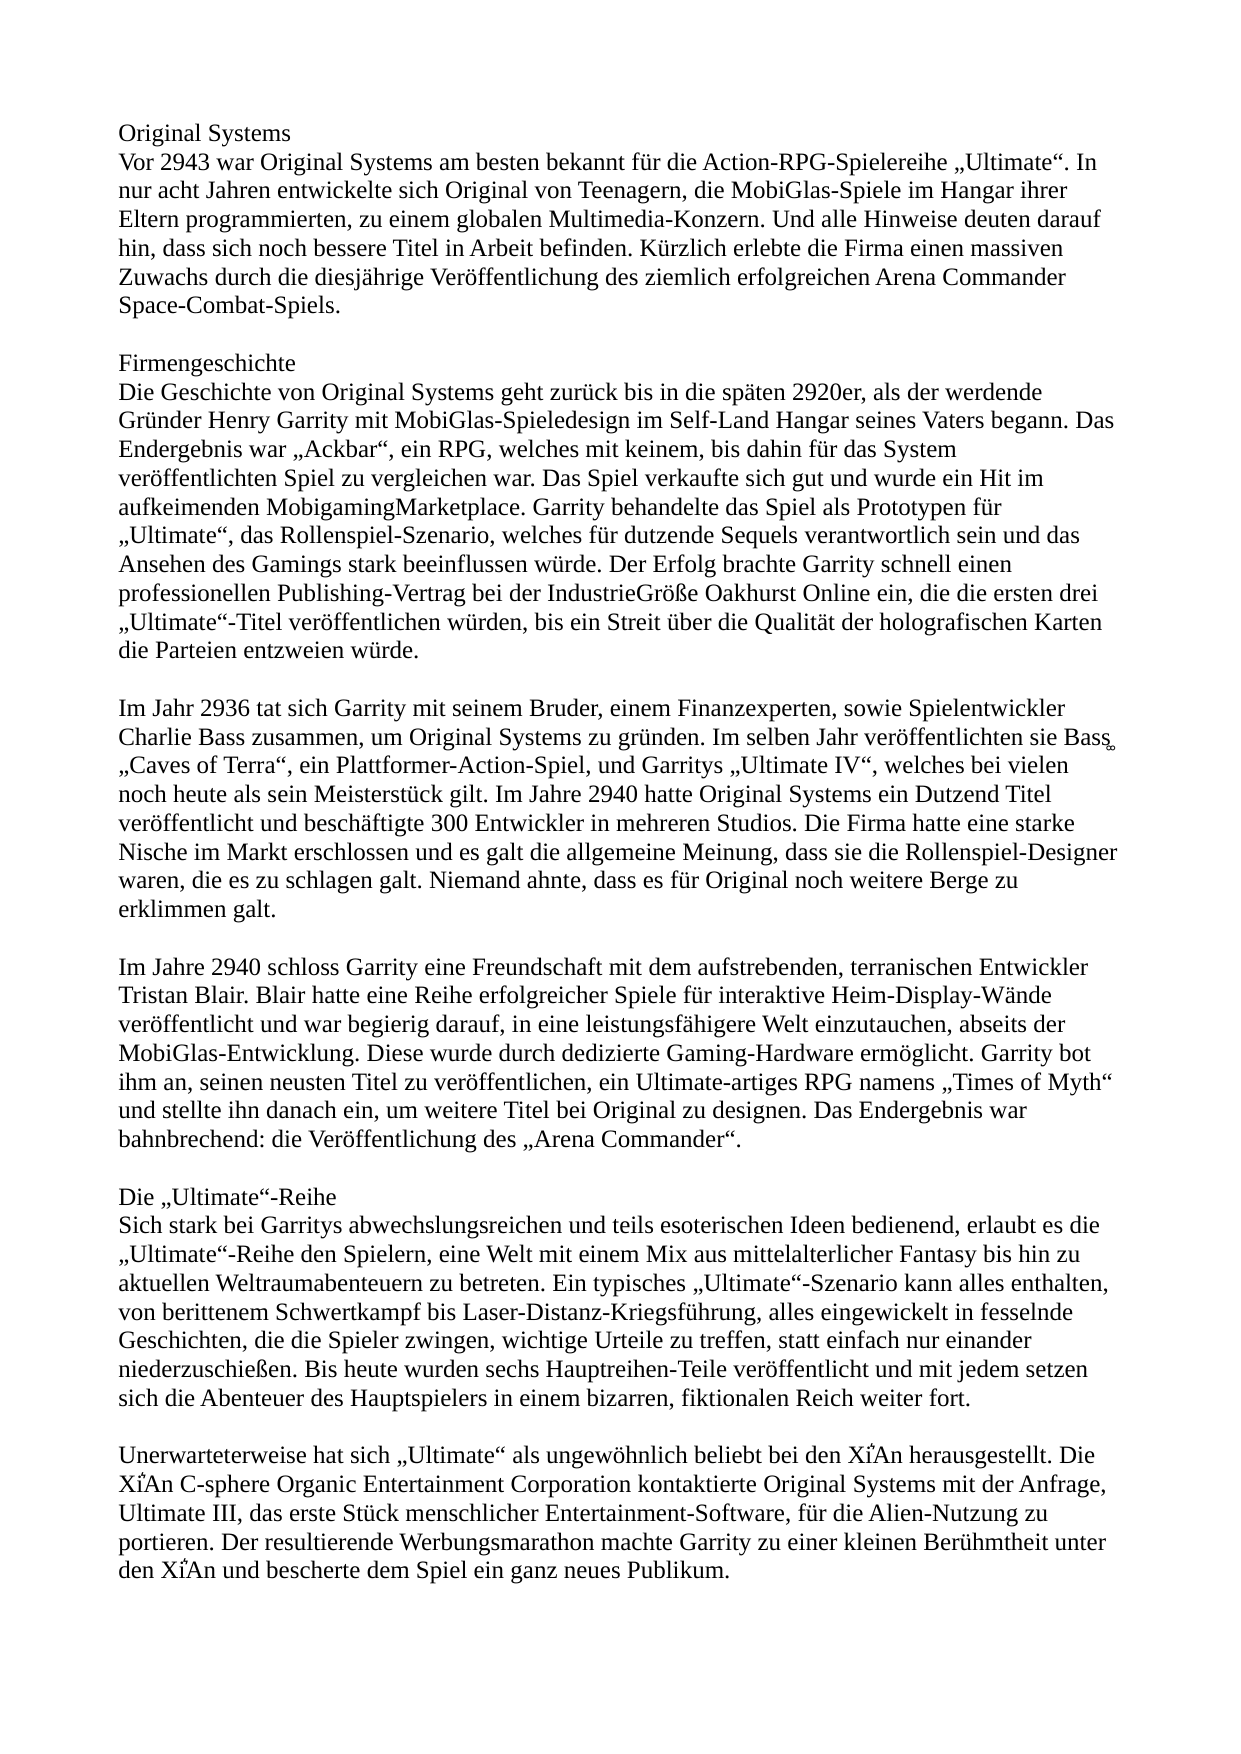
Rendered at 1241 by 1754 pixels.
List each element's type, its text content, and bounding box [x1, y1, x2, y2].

text Im Jahr 2936 tat sich Garrity mit seinem Bruder, einem Finanzexperten, sowie Spielentwickler Charlie Bass zusammen, um Original Systems zu gründen. Im selben Jahr veröffentlichten sie Bass͚ „Caves of Terra“, ein Plattformer-Action-Spiel, und Garritys „Ultimate IV“, welches bei vielen noch heute als sein Meisterstück gilt. Im Jahre 2940 hatte Original Systems ein Dutzend Titel veröffentlicht und beschäftigte 300 Entwickler in mehreren Studios. Die Firma hatte eine starke Nische im Markt erschlossen und es galt die allgemeine Meinung, dass sie die Rollenspiel-Designer waren, die es zu schlagen galt. Niemand ahnte, dass es für Original noch weitere Berge zu erklimmen galt. [118, 693, 1122, 923]
text Im Jahre 2940 schloss Garrity eine Freundschaft mit dem aufstrebenden, terranischen Entwickler Tristan Blair. Blair hatte eine Reihe erfolgreicher Spiele für interaktive Heim-Display-Wände veröffentlicht und war begierig darauf, in eine leistungsfähigere Welt einzutauchen, abseits der MobiGlas-Entwicklung. Diese wurde durch dedizierte Gaming-Hardware ermöglicht. Garrity bot ihm an, seinen neusten Titel zu veröffentlichen, ein Ultimate-artiges RPG namens „Times of Myth“ und stellte ihn danach ein, um weitere Titel bei Original zu designen. Das Endergebnis war bahnbrechend: die Veröffentlichung des „Arena Commander“. [118, 952, 1122, 1153]
text Original Systems [118, 118, 1122, 147]
text Unerwarteterweise hat sich „Ultimate“ als ungewöhnlich beliebt bei den Xi͛An herausgestellt. Die Xi͛An C-sphere Organic Entertainment Corporation kontaktierte Original Systems mit der Anfrage, Ultimate III, das erste Stück menschlicher Entertainment-Software, für die Alien-Nutzung zu portieren. Der resultierende Werbungsmarathon machte Garrity zu einer kleinen Berühmtheit unter den Xi͛An und bescherte dem Spiel ein ganz neues Publikum. [118, 1441, 1122, 1584]
text Vor 2943 war Original Systems am besten bekannt für die Action-RPG-Spielereihe „Ultimate“. In nur acht Jahren entwickelte sich Original von Teenagern, die MobiGlas-Spiele im Hangar ihrer Eltern programmierten, zu einem globalen Multimedia-Konzern. Und alle Hinweise deuten darauf hin, dass sich noch bessere Titel in Arbeit befinden. Kürzlich erlebte die Firma einen massiven Zuwachs durch die diesjährige Veröffentlichung des ziemlich erfolgreichen Arena Commander Space-Combat-Spiels. [118, 147, 1122, 319]
text Die Geschichte von Original Systems geht zurück bis in die späten 2920er, als der werdende Gründer Henry Garrity mit MobiGlas-Spieledesign im Self-Land Hangar seines Vaters begann. Das Endergebnis war „Ackbar“, ein RPG, welches mit keinem, bis dahin für das System veröffentlichten Spiel zu vergleichen war. Das Spiel verkaufte sich gut und wurde ein Hit im aufkeimenden MobigamingMarketplace. Garrity behandelte das Spiel als Prototypen für „Ultimate“, das Rollenspiel-Szenario, welches für dutzende Sequels verantwortlich sein und das Ansehen des Gamings stark beeinflussen würde. Der Erfolg brachte Garrity schnell einen professionellen Publishing-Vertrag bei der IndustrieGröße Oakhurst Online ein, die die ersten drei „Ultimate“-Titel veröffentlichen würden, bis ein Streit über die Qualität der holografischen Karten die Parteien entzweien würde. [118, 377, 1122, 664]
text Die „Ultimate“-Reihe [118, 1182, 1122, 1211]
text Firmengeschichte [118, 348, 1122, 377]
text Sich stark bei Garritys abwechslungsreichen und teils esoterischen Ideen bedienend, erlaubt es die „Ultimate“-Reihe den Spielern, eine Welt mit einem Mix aus mittelalterlicher Fantasy bis hin zu aktuellen Weltraumabenteuern zu betreten. Ein typisches „Ultimate“-Szenario kann alles enthalten, von berittenem Schwertkampf bis Laser-Distanz-Kriegsführung, alles eingewickelt in fesselnde Geschichten, die die Spieler zwingen, wichtige Urteile zu treffen, statt einfach nur einander niederzuschießen. Bis heute wurden sechs Hauptreihen-Teile veröffentlicht und mit jedem setzen sich die Abenteuer des Hauptspielers in einem bizarren, fiktionalen Reich weiter fort. [118, 1211, 1122, 1412]
